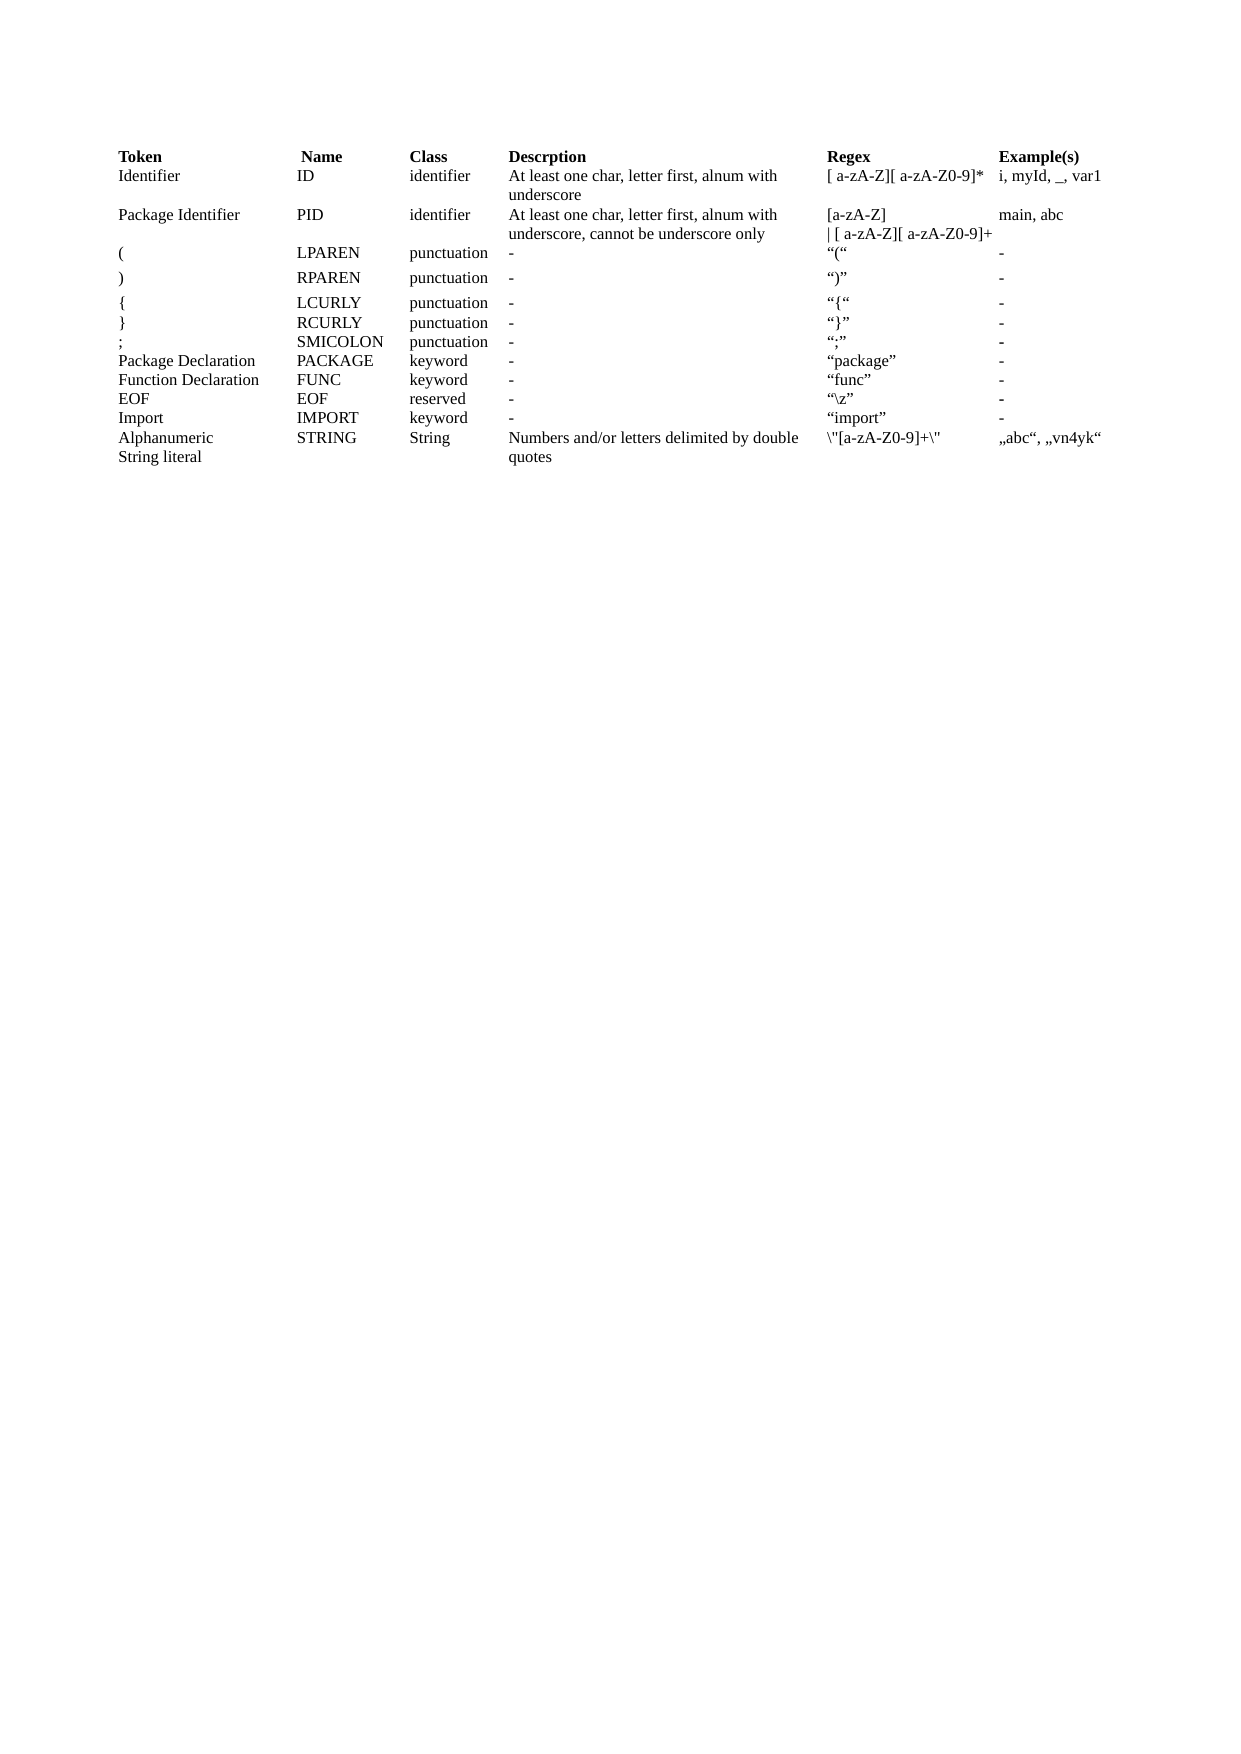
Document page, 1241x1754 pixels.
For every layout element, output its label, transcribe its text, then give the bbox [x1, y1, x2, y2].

table_cell EOF [118, 389, 297, 408]
table_cell i, myId, _, var1 [999, 166, 1122, 204]
table_cell “import” [827, 408, 999, 427]
table_cell punctuation [409, 332, 508, 351]
table_cell Numbers and/or letters delimited by double quotes [508, 428, 827, 466]
table_header Example(s) [999, 147, 1122, 166]
table_cell - [508, 408, 827, 427]
table_cell LCURLY [297, 293, 409, 312]
table_cell LPAREN [297, 243, 409, 268]
table_cell RPAREN [297, 268, 409, 293]
table_cell String [409, 428, 508, 466]
table_cell IMPORT [297, 408, 409, 427]
table_cell Package Declaration [118, 351, 297, 370]
table_cell “func” [827, 370, 999, 389]
table_cell - [999, 332, 1122, 351]
table_cell - [999, 268, 1122, 293]
table_cell - [508, 332, 827, 351]
table_header Class [409, 147, 508, 166]
table_cell punctuation [409, 243, 508, 268]
table_cell “(“ [827, 243, 999, 268]
table_header Token [118, 147, 297, 166]
table_cell RCURLY [297, 313, 409, 332]
table_cell At least one char, letter first, alnum with underscore, cannot be underscore only [508, 204, 827, 243]
table_header Descrption [508, 147, 827, 166]
table_cell „abc“, „vn4yk“ [999, 428, 1122, 466]
table_cell - [999, 389, 1122, 408]
table_cell EOF [297, 389, 409, 408]
table_cell Identifier [118, 166, 297, 204]
table_cell - [508, 313, 827, 332]
table_cell keyword [409, 351, 508, 370]
table_cell identifier [409, 166, 508, 204]
table_cell ID [297, 166, 409, 204]
table_cell ) [118, 268, 297, 293]
table_cell - [999, 293, 1122, 312]
table_cell “package” [827, 351, 999, 370]
table_cell “}” [827, 313, 999, 332]
table_cell Package Identifier [118, 204, 297, 243]
table_cell - [999, 351, 1122, 370]
table_cell - [999, 313, 1122, 332]
table_cell [a-zA-Z] | [ a-zA-Z][ a-zA-Z0-9]+ [827, 204, 999, 243]
table_cell “{“ [827, 293, 999, 312]
table_cell “\z” [827, 389, 999, 408]
table_cell keyword [409, 370, 508, 389]
table_cell FUNC [297, 370, 409, 389]
table_cell reserved [409, 389, 508, 408]
table_cell punctuation [409, 268, 508, 293]
table_cell - [999, 370, 1122, 389]
table_cell “;” [827, 332, 999, 351]
table_cell identifier [409, 204, 508, 243]
table_cell STRING [297, 428, 409, 466]
table_header Regex [827, 147, 999, 166]
table_cell [ a-zA-Z][ a-zA-Z0-9]* [827, 166, 999, 204]
table_cell “)” [827, 268, 999, 293]
table_cell main, abc [999, 204, 1122, 243]
table_header Name [297, 147, 409, 166]
table_cell Function Declaration [118, 370, 297, 389]
table_cell ; [118, 332, 297, 351]
table_cell PACKAGE [297, 351, 409, 370]
table_cell - [508, 268, 827, 293]
table_cell PID [297, 204, 409, 243]
table_cell punctuation [409, 313, 508, 332]
table_cell SMICOLON [297, 332, 409, 351]
table_cell } [118, 313, 297, 332]
table_cell - [999, 243, 1122, 268]
table_cell keyword [409, 408, 508, 427]
table_cell \"[a-zA-Z0-9]+\" [827, 428, 999, 466]
table_cell ( [118, 243, 297, 268]
table_cell punctuation [409, 293, 508, 312]
table_cell - [508, 370, 827, 389]
table_cell - [508, 293, 827, 312]
table_cell - [508, 243, 827, 268]
table_cell Import [118, 408, 297, 427]
table_cell - [999, 408, 1122, 427]
table_cell At least one char, letter first, alnum with underscore [508, 166, 827, 204]
table_cell - [508, 389, 827, 408]
table_cell - [508, 351, 827, 370]
table_cell { [118, 293, 297, 312]
table_cell Alphanumeric String literal [118, 428, 297, 466]
